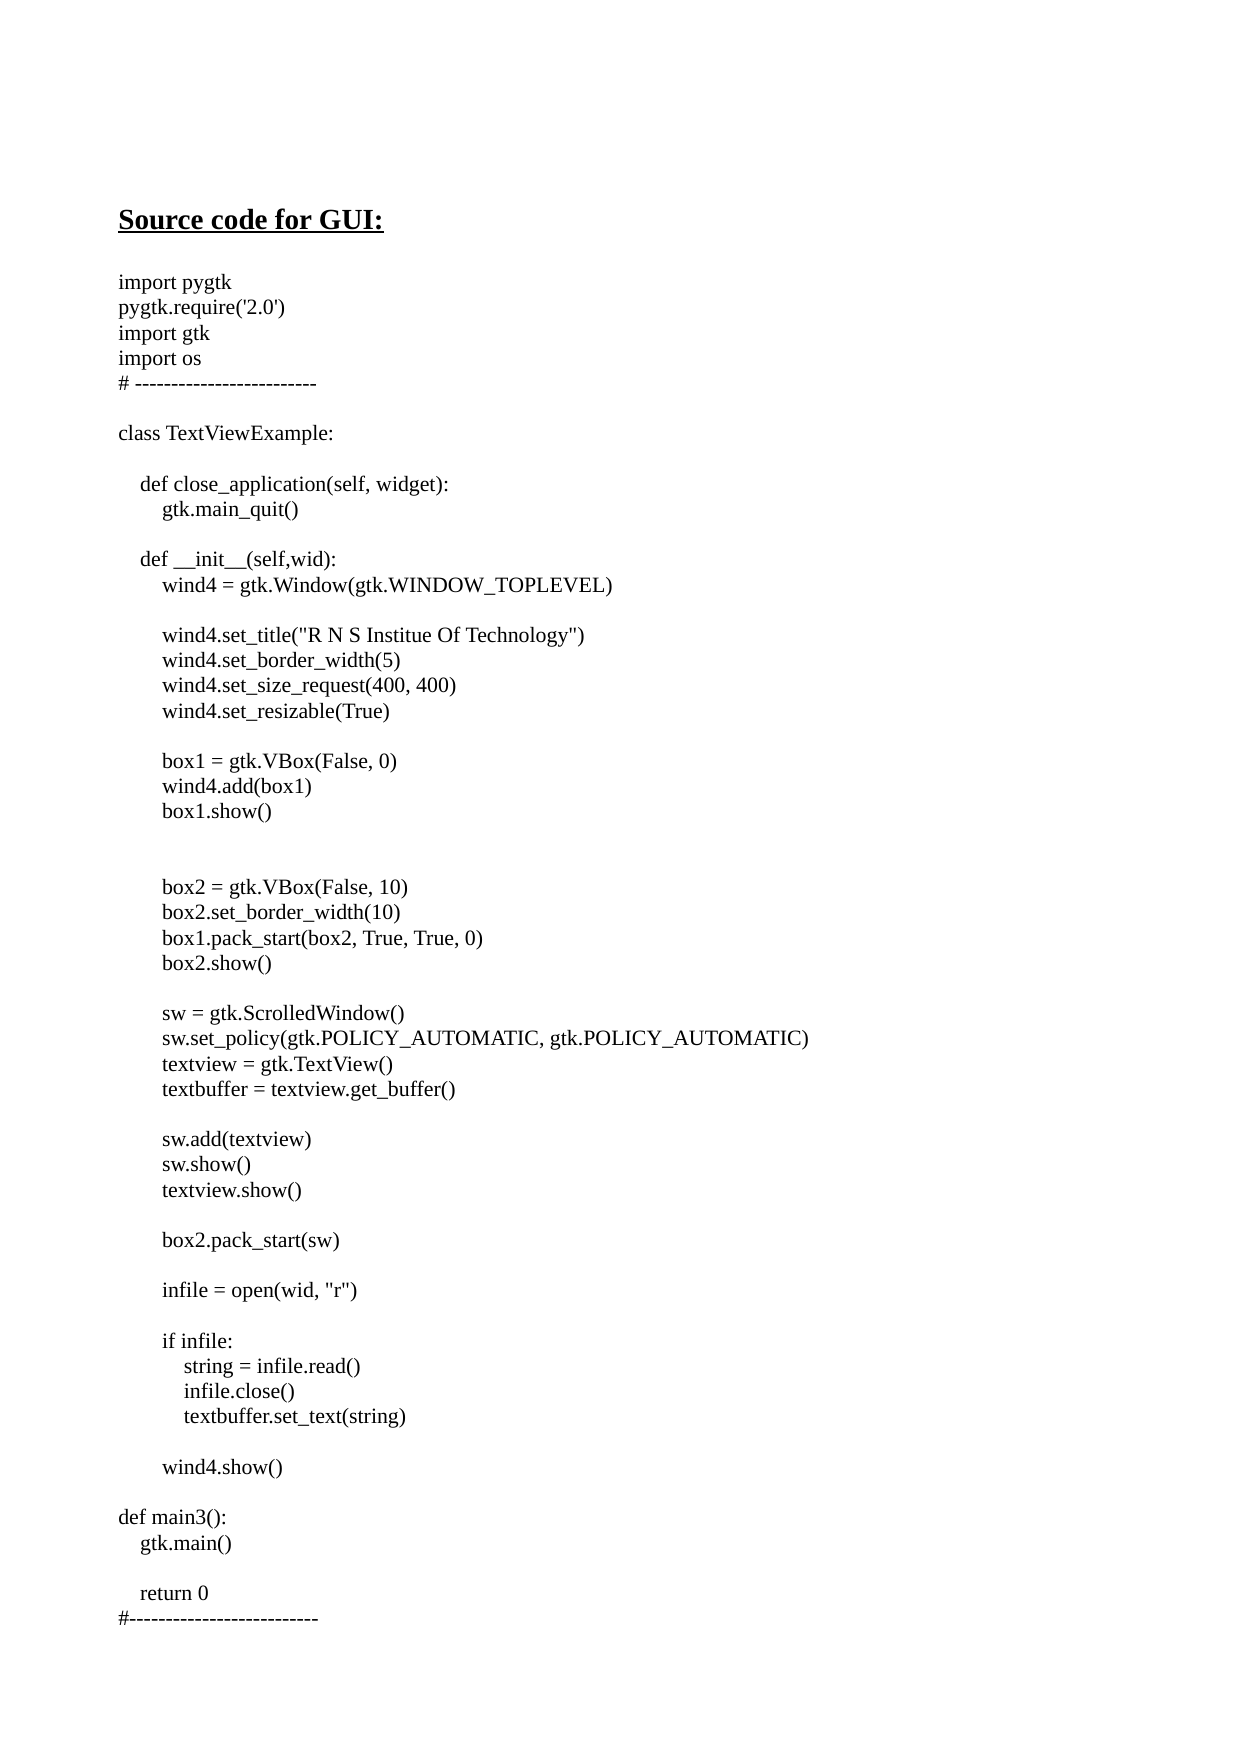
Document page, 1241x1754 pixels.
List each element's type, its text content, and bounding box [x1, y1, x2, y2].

text sw = gtk.ScrolledWindow() [118, 1000, 1122, 1025]
text import pygtk [118, 269, 1122, 294]
text import os [118, 345, 1122, 370]
text return 0 [118, 1580, 1122, 1605]
text textbuffer.set_text(string) [118, 1403, 1122, 1429]
text #-------------------------- [118, 1605, 1122, 1630]
text wind4 = gtk.Window(gtk.WINDOW_TOPLEVEL) [118, 572, 1122, 597]
text infile.close() [118, 1378, 1122, 1403]
text wind4.show() [118, 1454, 1122, 1479]
text box2.show() [118, 950, 1122, 975]
text # ------------------------- [118, 370, 1122, 395]
text import gtk [118, 319, 1122, 345]
text textview.show() [118, 1177, 1122, 1202]
text box2.set_border_width(10) [118, 899, 1122, 924]
text wind4.add(box1) [118, 773, 1122, 798]
text string = infile.read() [118, 1353, 1122, 1378]
text sw.add(textview) [118, 1126, 1122, 1151]
text pygtk.require('2.0') [118, 294, 1122, 319]
text box2 = gtk.VBox(False, 10) [118, 874, 1122, 899]
text wind4.set_resizable(True) [118, 698, 1122, 723]
text wind4.set_size_request(400, 400) [118, 672, 1122, 698]
text wind4.set_title("R N S Institue Of Technology") [118, 622, 1122, 647]
text textview = gtk.TextView() [118, 1051, 1122, 1076]
text if infile: [118, 1328, 1122, 1353]
text gtk.main_quit() [118, 496, 1122, 521]
text Source code for GUI: [118, 202, 1122, 236]
text box1.show() [118, 798, 1122, 824]
text def main3(): [118, 1504, 1122, 1529]
text box1 = gtk.VBox(False, 0) [118, 748, 1122, 773]
text gtk.main() [118, 1529, 1122, 1555]
text textbuffer = textview.get_buffer() [118, 1076, 1122, 1101]
text wind4.set_border_width(5) [118, 647, 1122, 672]
text def close_application(self, widget): [118, 471, 1122, 496]
text sw.show() [118, 1151, 1122, 1177]
text def __init__(self,wid): [118, 546, 1122, 572]
text sw.set_policy(gtk.POLICY_AUTOMATIC, gtk.POLICY_AUTOMATIC) [118, 1025, 1122, 1051]
text infile = open(wid, "r") [118, 1277, 1122, 1303]
text box1.pack_start(box2, True, True, 0) [118, 924, 1122, 950]
text class TextViewExample: [118, 420, 1122, 446]
text box2.pack_start(sw) [118, 1227, 1122, 1252]
